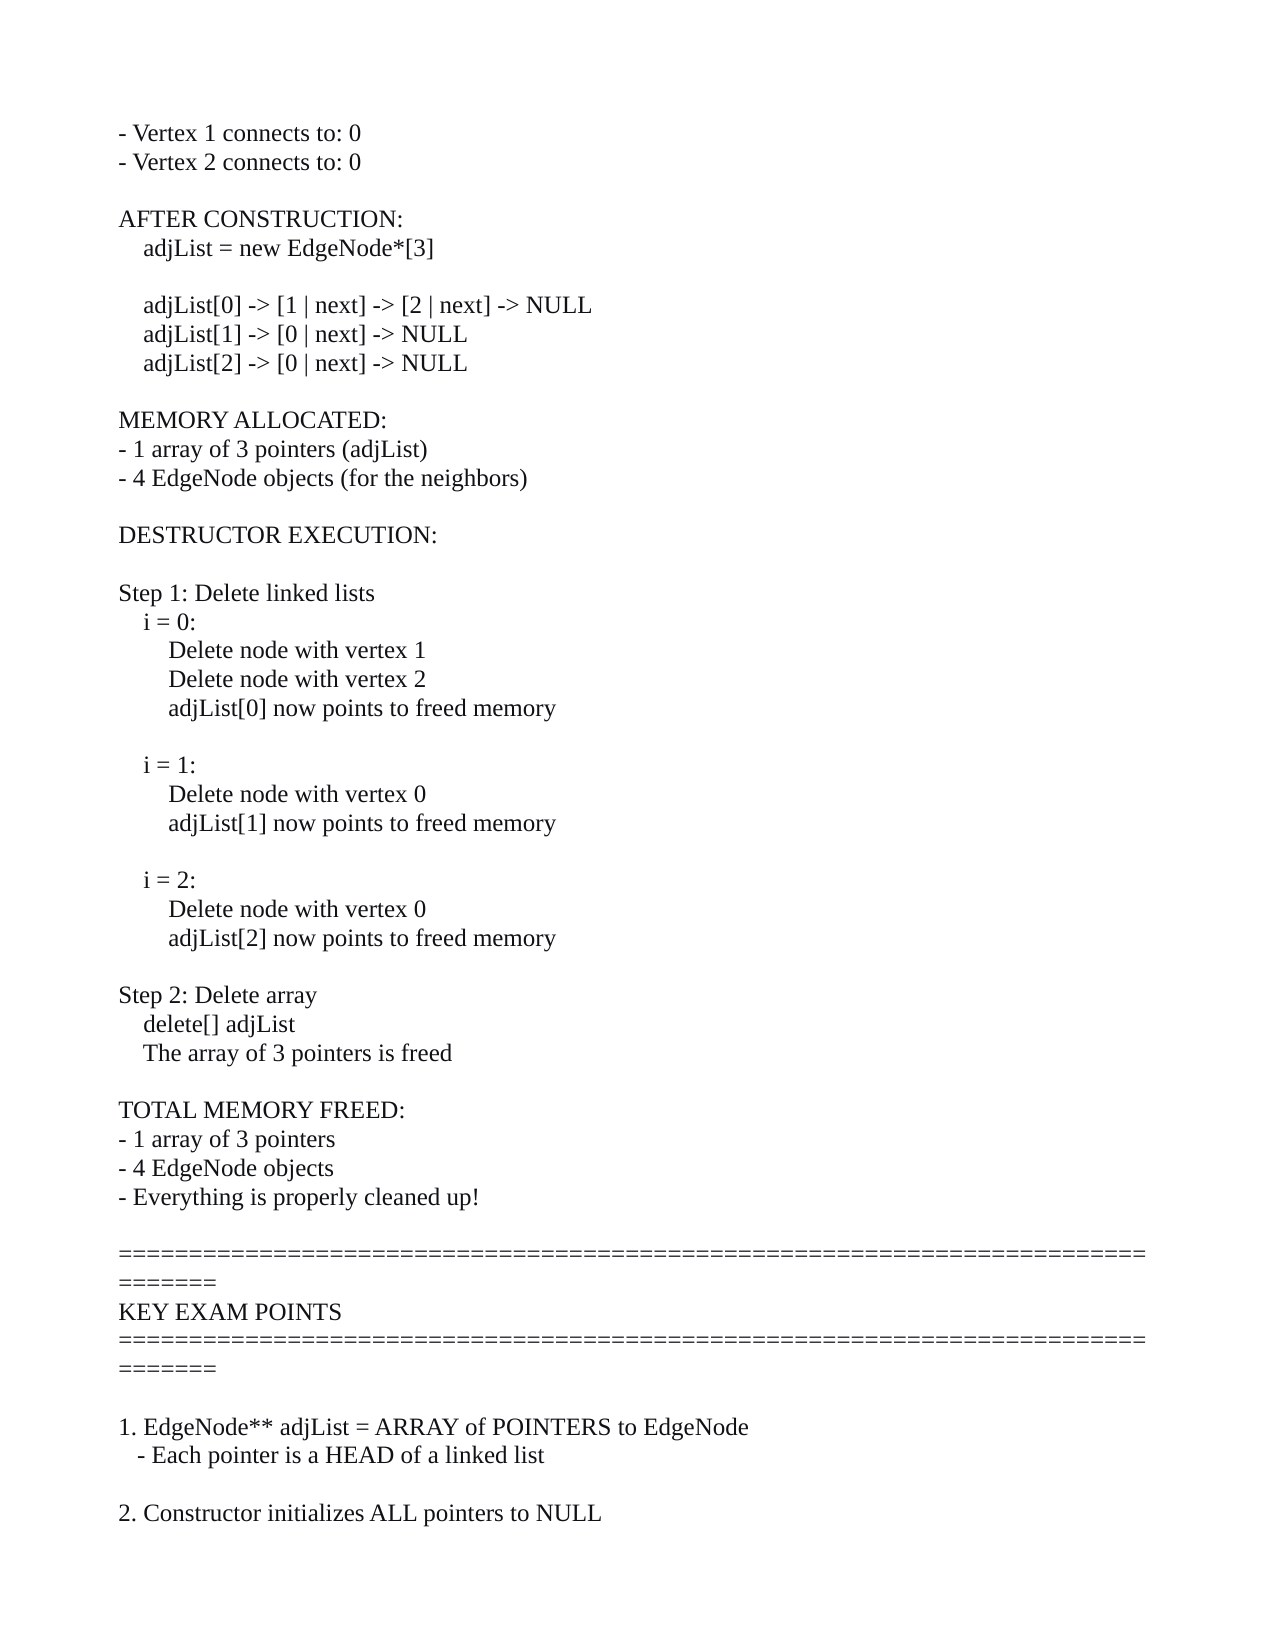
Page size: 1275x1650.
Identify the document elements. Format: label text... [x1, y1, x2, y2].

text - Vertex 2 connects to: 0 [118, 147, 1157, 176]
text adjList[2] -> [0 | next] -> NULL [118, 348, 1157, 377]
text - 1 array of 3 pointers (adjList) [118, 434, 1157, 463]
text AFTER CONSTRUCTION: [118, 204, 1157, 233]
text adjList[0] -> [1 | next] -> [2 | next] -> NULL [118, 291, 1157, 319]
text - 4 EdgeNode objects (for the neighbors) [118, 463, 1157, 492]
text - Everything is properly cleaned up! [118, 1182, 1157, 1211]
text delete[] adjList [118, 1009, 1157, 1038]
text Delete node with vertex 0 [118, 779, 1157, 808]
text ================================================================================ [118, 1239, 1157, 1297]
text KEY EXAM POINTS [118, 1297, 1157, 1326]
text Delete node with vertex 0 [118, 894, 1157, 923]
text TOTAL MEMORY FREED: [118, 1096, 1157, 1124]
text The array of 3 pointers is freed [118, 1038, 1157, 1067]
text Delete node with vertex 1 [118, 636, 1157, 664]
text i = 0: [118, 607, 1157, 636]
text adjList[1] -> [0 | next] -> NULL [118, 319, 1157, 348]
text MEMORY ALLOCATED: [118, 406, 1157, 434]
text 1. EdgeNode** adjList = ARRAY of POINTERS to EdgeNode [118, 1412, 1157, 1441]
text 2. Constructor initializes ALL pointers to NULL [118, 1498, 1157, 1527]
text - 4 EdgeNode objects [118, 1153, 1157, 1182]
text Delete node with vertex 2 [118, 664, 1157, 693]
text - 1 array of 3 pointers [118, 1124, 1157, 1153]
text adjList[2] now points to freed memory [118, 923, 1157, 952]
text i = 2: [118, 866, 1157, 894]
text Step 2: Delete array [118, 981, 1157, 1009]
text - Each pointer is a HEAD of a linked list [118, 1441, 1157, 1469]
text ================================================================================ [118, 1326, 1157, 1383]
text adjList[1] now points to freed memory [118, 808, 1157, 837]
text i = 1: [118, 751, 1157, 779]
text DESTRUCTOR EXECUTION: [118, 521, 1157, 549]
text - Vertex 1 connects to: 0 [118, 118, 1157, 147]
text adjList[0] now points to freed memory [118, 693, 1157, 722]
text Step 1: Delete linked lists [118, 578, 1157, 607]
text adjList = new EdgeNode*[3] [118, 233, 1157, 262]
